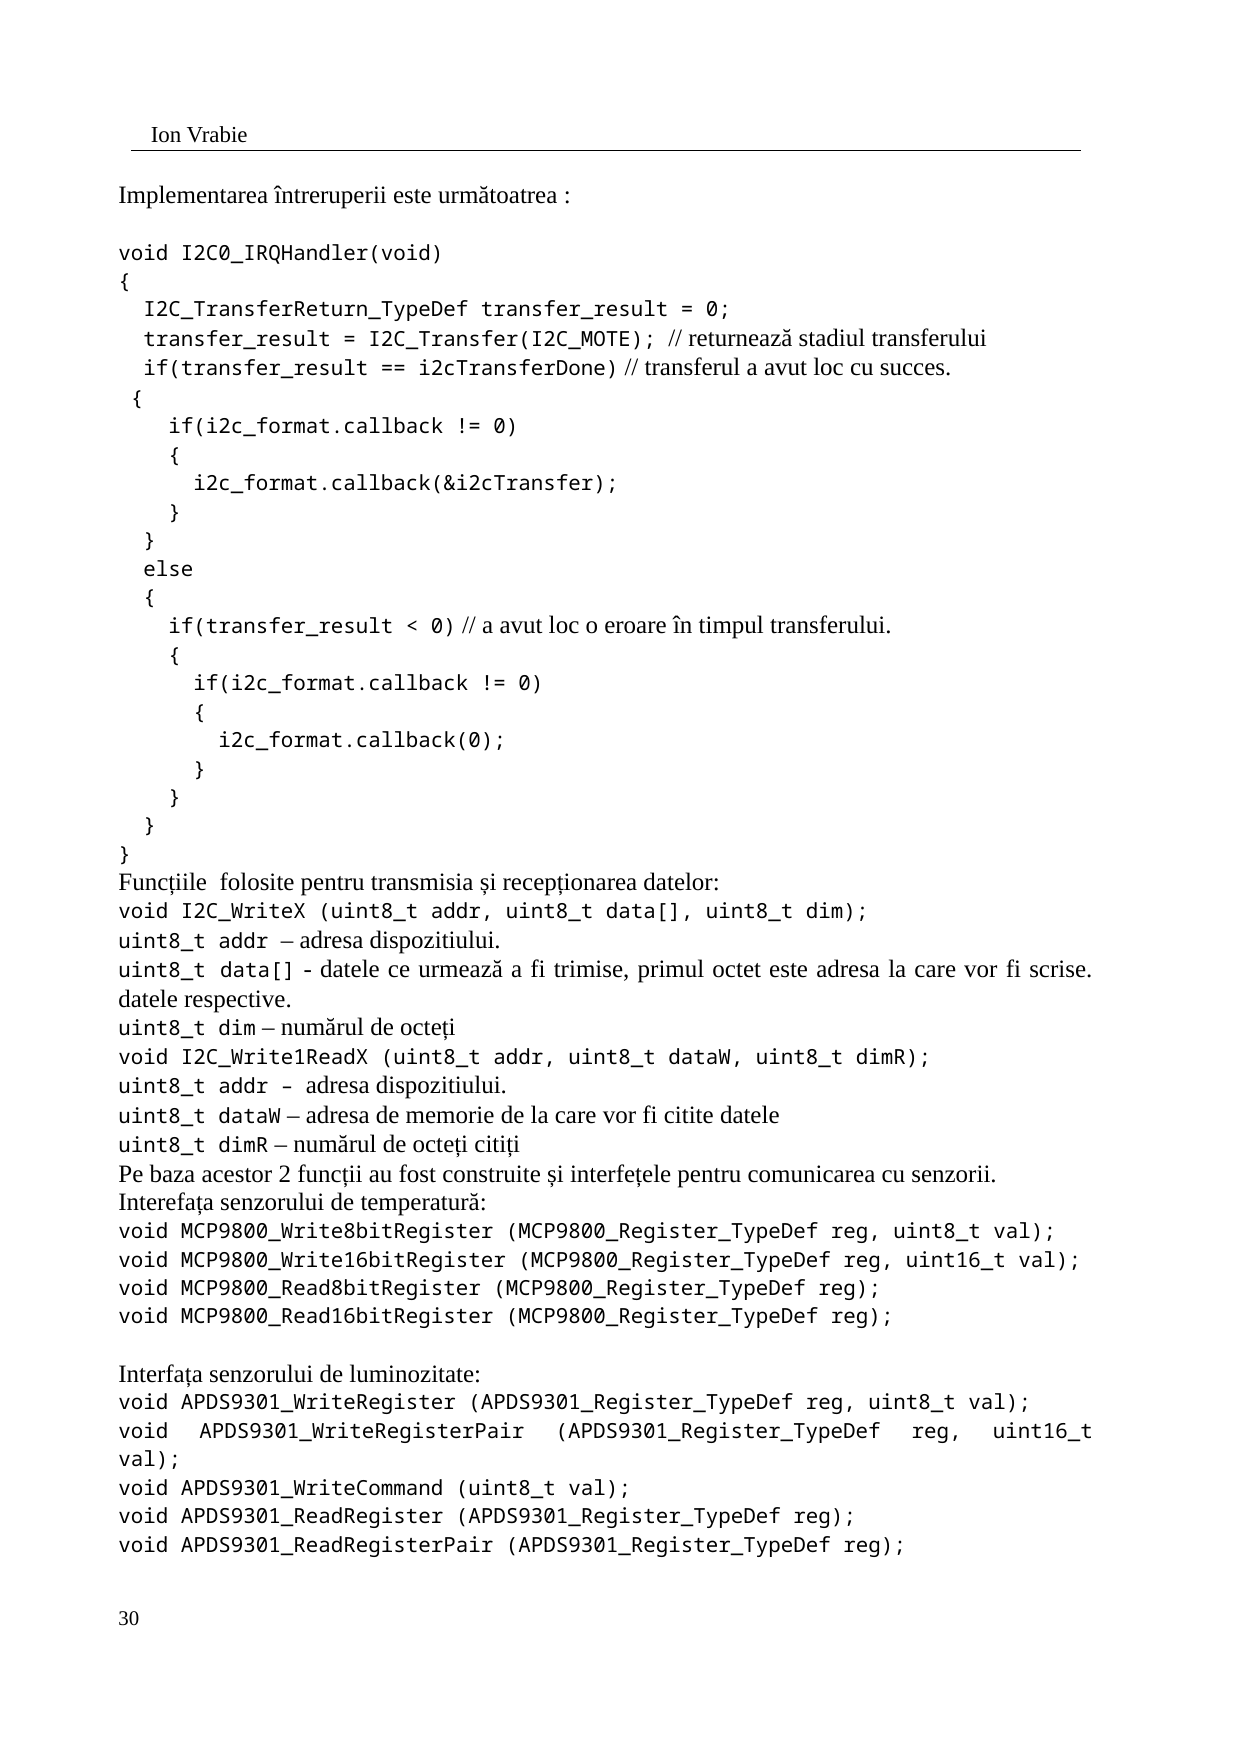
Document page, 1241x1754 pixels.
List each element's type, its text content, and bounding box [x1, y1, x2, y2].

text i2c_format.callback(0); [118, 725, 1093, 754]
text void MCP9800_Read8bitRegister (MCP9800_Register_TypeDef reg); [118, 1273, 1093, 1302]
text void APDS9301_ReadRegister (APDS9301_Register_TypeDef reg); [118, 1501, 1093, 1530]
text if(transfer_result < 0) // a avut loc o eroare în timpul transferului. [118, 611, 1093, 640]
text Implementarea întreruperii este următoatrea : [118, 180, 1093, 209]
text } [118, 754, 1093, 782]
text { [118, 640, 1093, 668]
text { [118, 697, 1093, 725]
text } [118, 525, 1093, 554]
text } [118, 839, 1093, 867]
text I2C_TransferReturn_TypeDef transfer_result = 0; [118, 294, 1093, 323]
text uint8_t dim – numărul de octeți [118, 1012, 1093, 1042]
text else [118, 554, 1093, 582]
text uint8_t data[] - datele ce urmează a fi trimise, primul octet este adresa la care vor fi scrise. datele respective. [118, 954, 1093, 1012]
text if(i2c_format.callback != 0) [118, 668, 1093, 697]
text uint8_t dimR – numărul de octeți citiți [118, 1129, 1093, 1159]
text uint8_t addr – adresa dispozitiului. [118, 1070, 1093, 1100]
text Funcțiile folosite pentru transmisia și recepționarea datelor: [118, 867, 1093, 896]
text void I2C0_IRQHandler(void) [118, 238, 1093, 266]
text void MCP9800_Write16bitRegister (MCP9800_Register_TypeDef reg, uint16_t val); [118, 1245, 1093, 1273]
text void I2C_Write1ReadX (uint8_t addr, uint8_t dataW, uint8_t dimR); [118, 1042, 1093, 1070]
text void I2C_WriteX (uint8_t addr, uint8_t data[], uint8_t dim); [118, 896, 1093, 925]
text i2c_format.callback(&i2cTransfer); [118, 468, 1093, 497]
text } [118, 782, 1093, 811]
text { [118, 440, 1093, 468]
text if(transfer_result == i2cTransferDone) // transferul a avut loc cu succes. [118, 352, 1093, 382]
text uint8_t addr – adresa dispozitiului. [118, 925, 1093, 954]
text void APDS9301_WriteRegisterPair (APDS9301_Register_TypeDef reg, uint16_t val); [118, 1416, 1093, 1473]
text void APDS9301_WriteRegister (APDS9301_Register_TypeDef reg, uint8_t val); [118, 1387, 1093, 1416]
text void MCP9800_Write8bitRegister (MCP9800_Register_TypeDef reg, uint8_t val); [118, 1216, 1093, 1245]
text void APDS9301_ReadRegisterPair (APDS9301_Register_TypeDef reg); [118, 1530, 1093, 1558]
text Pe baza acestor 2 funcții au fost construite și interfețele pentru comunicarea cu senzorii. [118, 1159, 1093, 1187]
text Interfața senzorului de luminozitate: [118, 1359, 1093, 1387]
text uint8_t dataW – adresa de memorie de la care vor fi citite datele [118, 1100, 1093, 1129]
text transfer_result = I2C_Transfer(I2C_MOTE); // returnează stadiul transferului [118, 323, 1093, 352]
text } [118, 497, 1093, 525]
text Interefața senzorului de temperatură: [118, 1187, 1093, 1216]
text { [118, 266, 1093, 294]
text } [118, 811, 1093, 839]
text { [118, 382, 1093, 411]
text if(i2c_format.callback != 0) [118, 411, 1093, 440]
text void APDS9301_WriteCommand (uint8_t val); [118, 1473, 1093, 1501]
text { [118, 582, 1093, 611]
text void MCP9800_Read16bitRegister (MCP9800_Register_TypeDef reg); [118, 1302, 1093, 1330]
